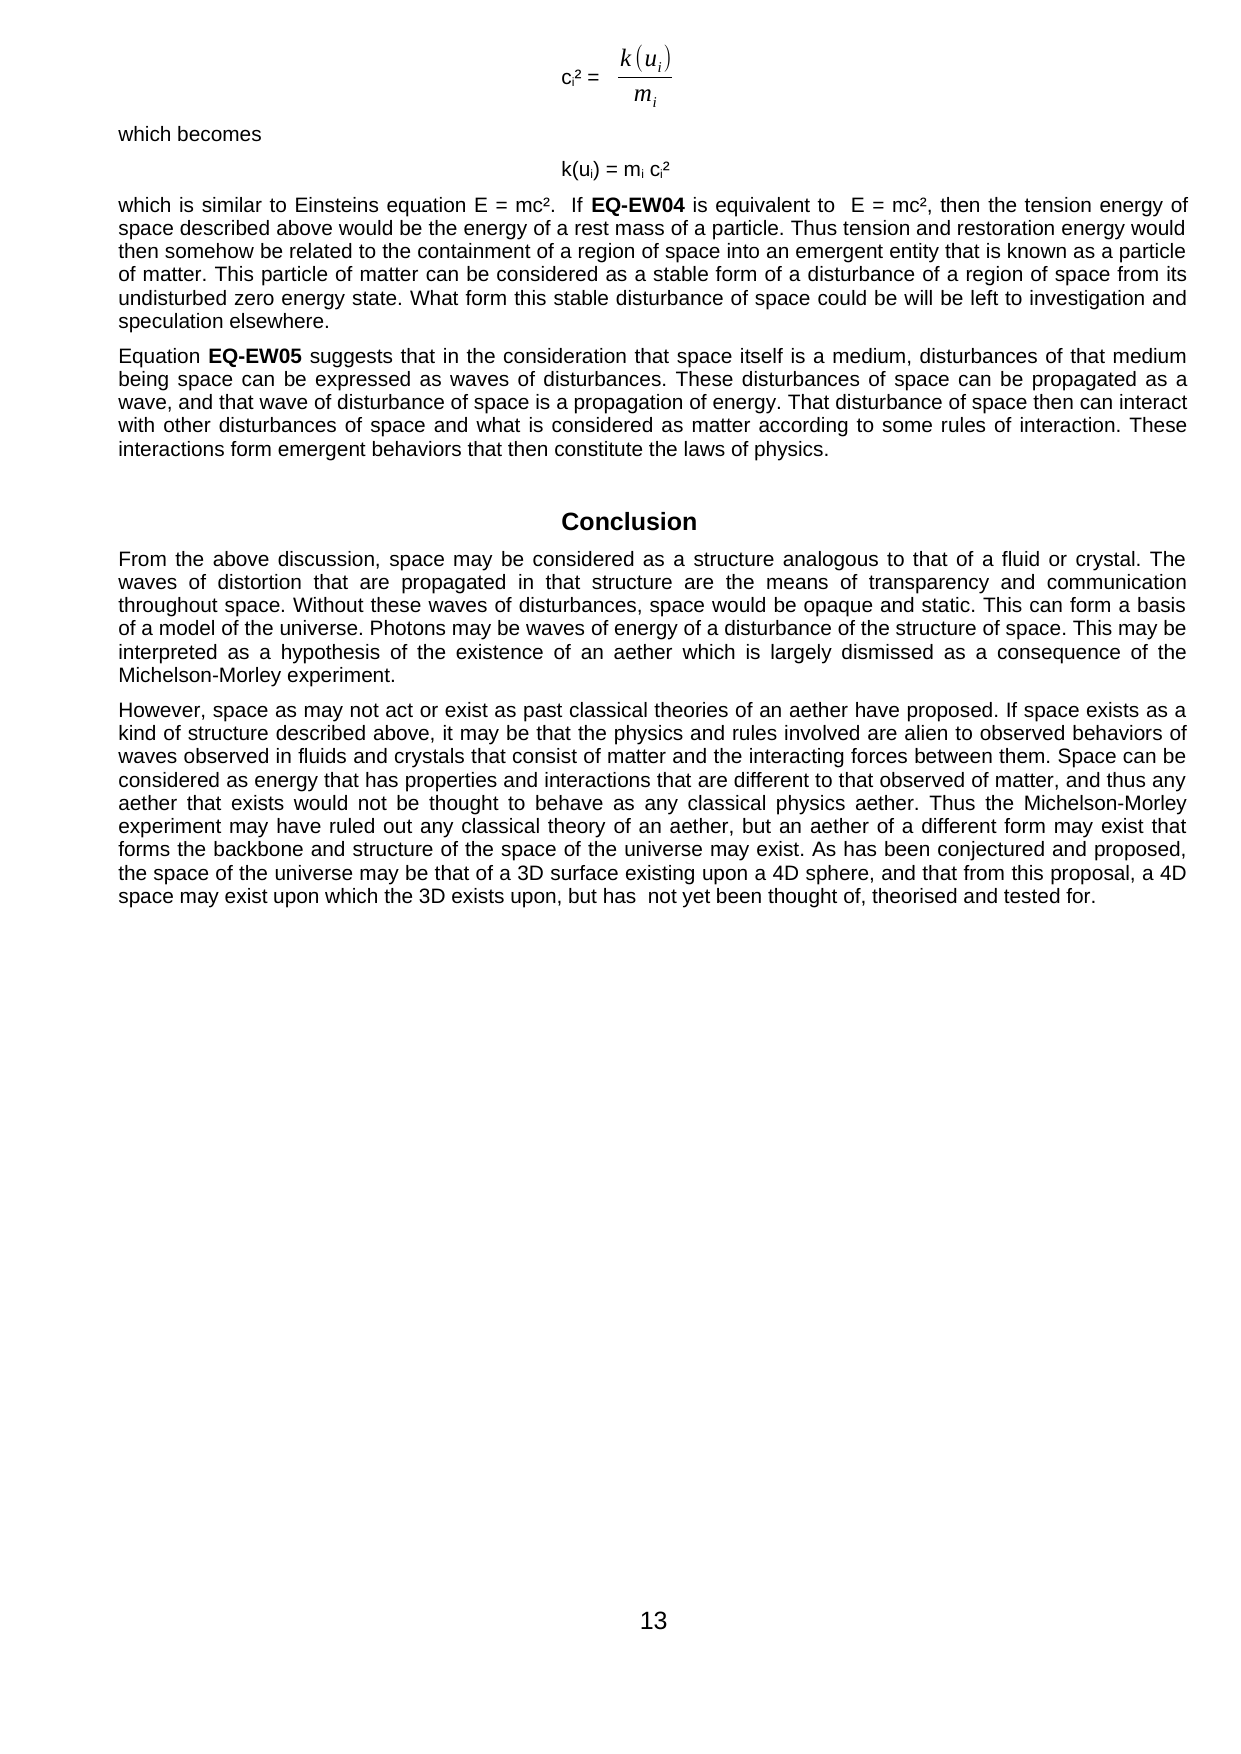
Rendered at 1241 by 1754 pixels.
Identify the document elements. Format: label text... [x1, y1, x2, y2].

text k(ui) = mi ci² [118, 158, 1188, 181]
text which is similar to Einsteins equation E = mc². If EQ-EW04 is equivalent to E = mc², then the tension energy of space described above would be the energy of a rest mass of a particle. Thus tension and restoration energy would then somehow be related to the containment of a region of space into an emergent entity that is known as a particle of matter. This particle of matter can be considered as a stable form of a disturbance of a region of space from its undisturbed zero energy state. What form this stable disturbance of space could be will be left to investigation and speculation elsewhere. [118, 193, 1188, 332]
text Equation EQ-EW05 suggests that in the consideration that space itself is a medium, disturbances of that medium being space can be expressed as waves of disturbances. These disturbances of space can be propagated as a wave, and that wave of disturbance of space is a propagation of energy. That disturbance of space then can interact with other disturbances of space and what is considered as matter according to some rules of interaction. These interactions form emergent behaviors that then constitute the laws of physics. [118, 344, 1188, 461]
text ci² = [118, 44, 1188, 111]
text However, space as may not act or exist as past classical theories of an aether have proposed. If space exists as a kind of structure described above, it may be that the physics and rules involved are alien to observed behaviors of waves observed in fluids and crystals that consist of matter and the interacting forces between them. Space can be considered as energy that has properties and interactions that are different to that observed of matter, and thus any aether that exists would not be thought to behave as any classical physics aether. Thus the Michelson-Morley experiment may have ruled out any classical theory of an aether, but an aether of a different form may exist that forms the backbone and structure of the space of the universe may exist. As has been conjectured and proposed, the space of the universe may be that of a 3D surface existing upon a 4D sphere, and that from this proposal, a 4D space may exist upon which the 3D exists upon, but has not yet been thought of, theorised and tested for. [118, 698, 1188, 908]
text From the above discussion, space may be considered as a structure analogous to that of a fluid or crystal. The waves of distortion that are propagated in that structure are the means of transparency and communication throughout space. Without these waves of disturbances, space would be opaque and static. This can form a basis of a model of the universe. Photons may be waves of energy of a disturbance of the structure of space. This may be interpreted as a hypothesis of the existence of an aether which is largely dismissed as a consequence of the Michelson-Morley experiment. [118, 547, 1188, 687]
text which becomes [118, 123, 1188, 146]
text Conclusion [118, 507, 1188, 535]
